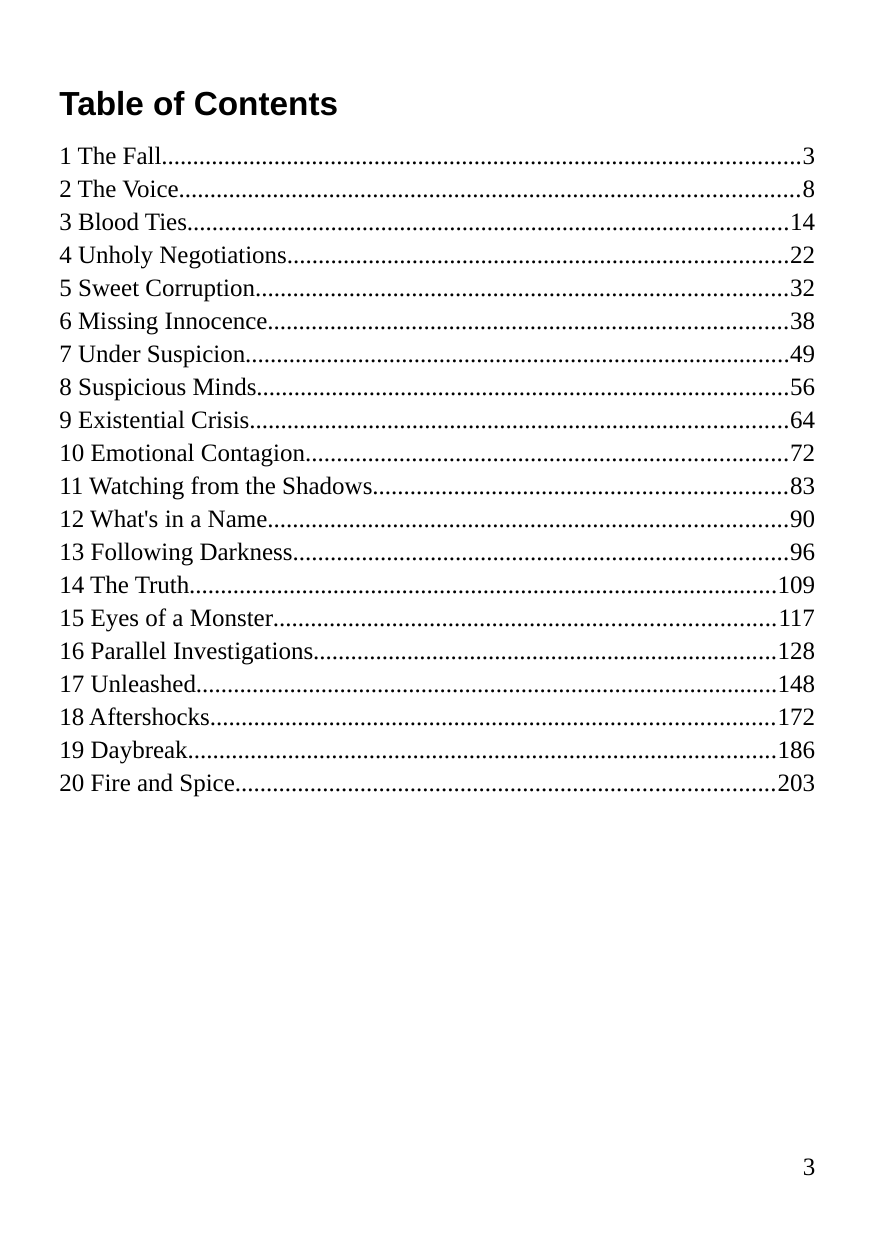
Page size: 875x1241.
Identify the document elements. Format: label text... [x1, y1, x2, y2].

text 18 Aftershocks 172 [59, 702, 815, 731]
text 8 Suspicious Minds 56 [59, 372, 815, 401]
text 4 Unholy Negotiations 22 [59, 240, 815, 268]
text 15 Eyes of a Monster 117 [59, 603, 815, 632]
text 19 Daybreak 186 [59, 735, 815, 764]
text 6 Missing Innocence 38 [59, 306, 815, 334]
text 14 The Truth 109 [59, 570, 815, 599]
text 13 Following Darkness 96 [59, 537, 815, 566]
text 7 Under Suspicion 49 [59, 339, 815, 368]
text 17 Unleashed 148 [59, 669, 815, 698]
text 2 The Voice 8 [59, 174, 815, 202]
text 5 Sweet Corruption 32 [59, 273, 815, 302]
text 11 Watching from the Shadows 83 [59, 471, 815, 500]
text 16 Parallel Investigations 128 [59, 636, 815, 665]
text 9 Existential Crisis 64 [59, 405, 815, 434]
text 10 Emotional Contagion 72 [59, 438, 815, 467]
text 20 Fire and Spice 203 [59, 768, 815, 797]
subtitle Table of Contents [59, 84, 815, 122]
text 3 Blood Ties 14 [59, 207, 815, 236]
text 12 What's in a Name 90 [59, 504, 815, 533]
text 1 The Fall 3 [59, 141, 815, 169]
